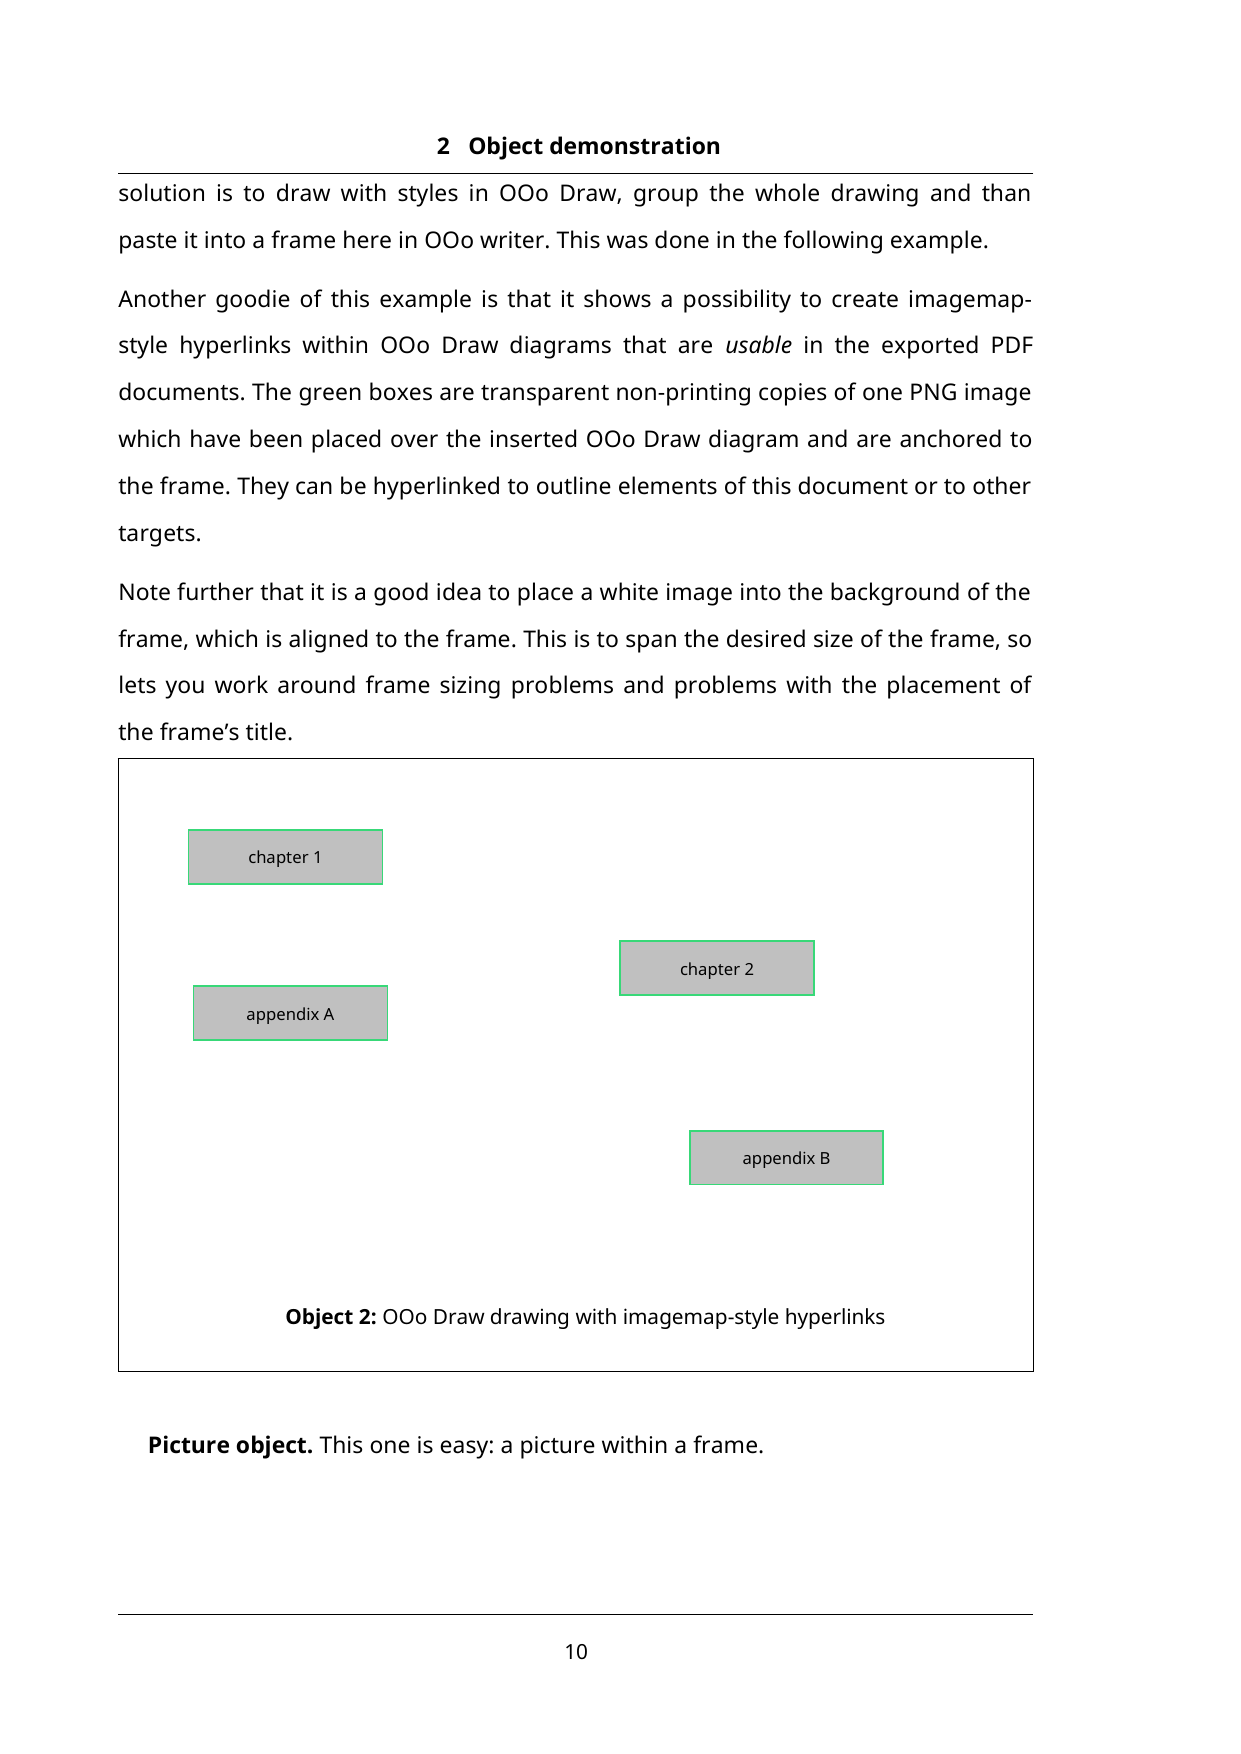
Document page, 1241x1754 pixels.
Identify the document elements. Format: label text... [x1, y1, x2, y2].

title Object 2: OOo Draw drawing with imagemap-style hyperlinks [159, 812, 991, 1330]
text Note further that it is a good idea to place a white image into the background of the frame, which is aligned to the frame. This is to span the desired size of the frame, so lets you work around frame sizing problems and problems with the placement of the frame’s title. [118, 576, 1033, 747]
text OOo Draw drawing with imagemap-style hyperlinks as object. The only way to include vector-oriented graphics in your document is to include OOo Draw objects. Now using OLE-objects for that purpose imposes cumbersome editing, placing and adjusting. Using the OOo Draw-like functionality of writer lacks Draw styles. The solution is to draw with styles in OOo Draw, group the whole drawing and than paste it into a frame here in OOo writer. This was done in the following example. [118, 177, 1033, 255]
text Another goodie of this example is that it shows a possibility to create imagemap-style hyperlinks within OOo Draw diagrams that are usable in the exported PDF documents. The green boxes are transparent non-printing copies of one PNG image which have been placed over the inserted OOo Draw diagram and are anchored to the frame. They can be hyperlinked to outline elements of this document or to other targets. [118, 283, 1033, 548]
text Picture object. This one is easy: a picture within a frame. [118, 1372, 1033, 1460]
